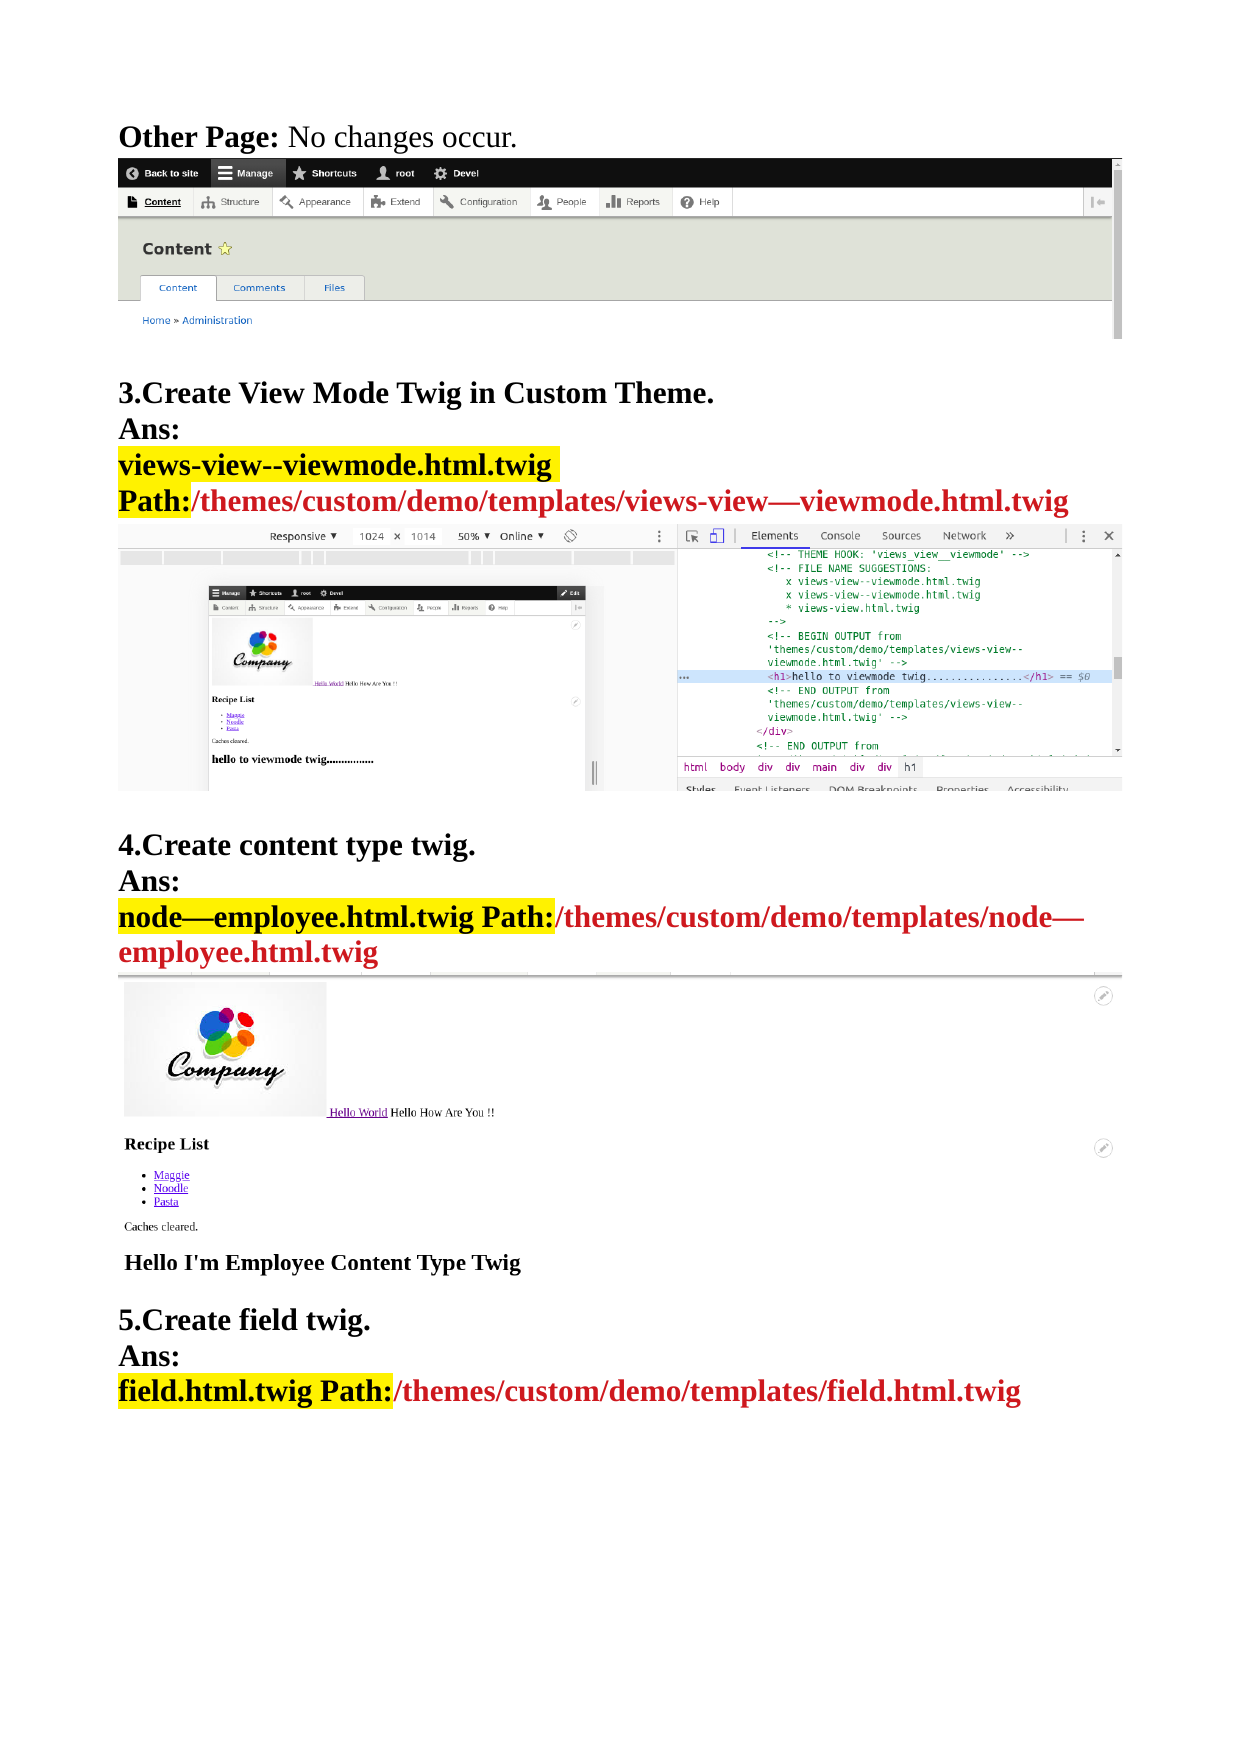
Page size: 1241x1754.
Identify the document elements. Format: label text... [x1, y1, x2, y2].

picture [118, 972, 1123, 1301]
text Ans: [118, 410, 1122, 446]
text Ans: [118, 862, 1122, 898]
text field.html.twig Path:/themes/custom/demo/templates/field.html.twig [118, 1373, 1122, 1409]
text views-view--viewmode.html.twig Path:/themes/custom/demo/templates/views-view—viewmode.html.twig [118, 446, 1122, 518]
picture [118, 158, 1123, 339]
text 3.Create View Mode Twig in Custom Theme. [118, 374, 1122, 410]
picture [118, 524, 1123, 791]
text Other Page: No changes occur. [118, 118, 1122, 154]
text node—employee.html.twig Path:/themes/custom/demo/templates/node—employee.html.twig [118, 898, 1122, 970]
text 5.Create field twig. [118, 1301, 1122, 1337]
text 4.Create content type twig. [118, 826, 1122, 862]
text Ans: [118, 1337, 1122, 1373]
